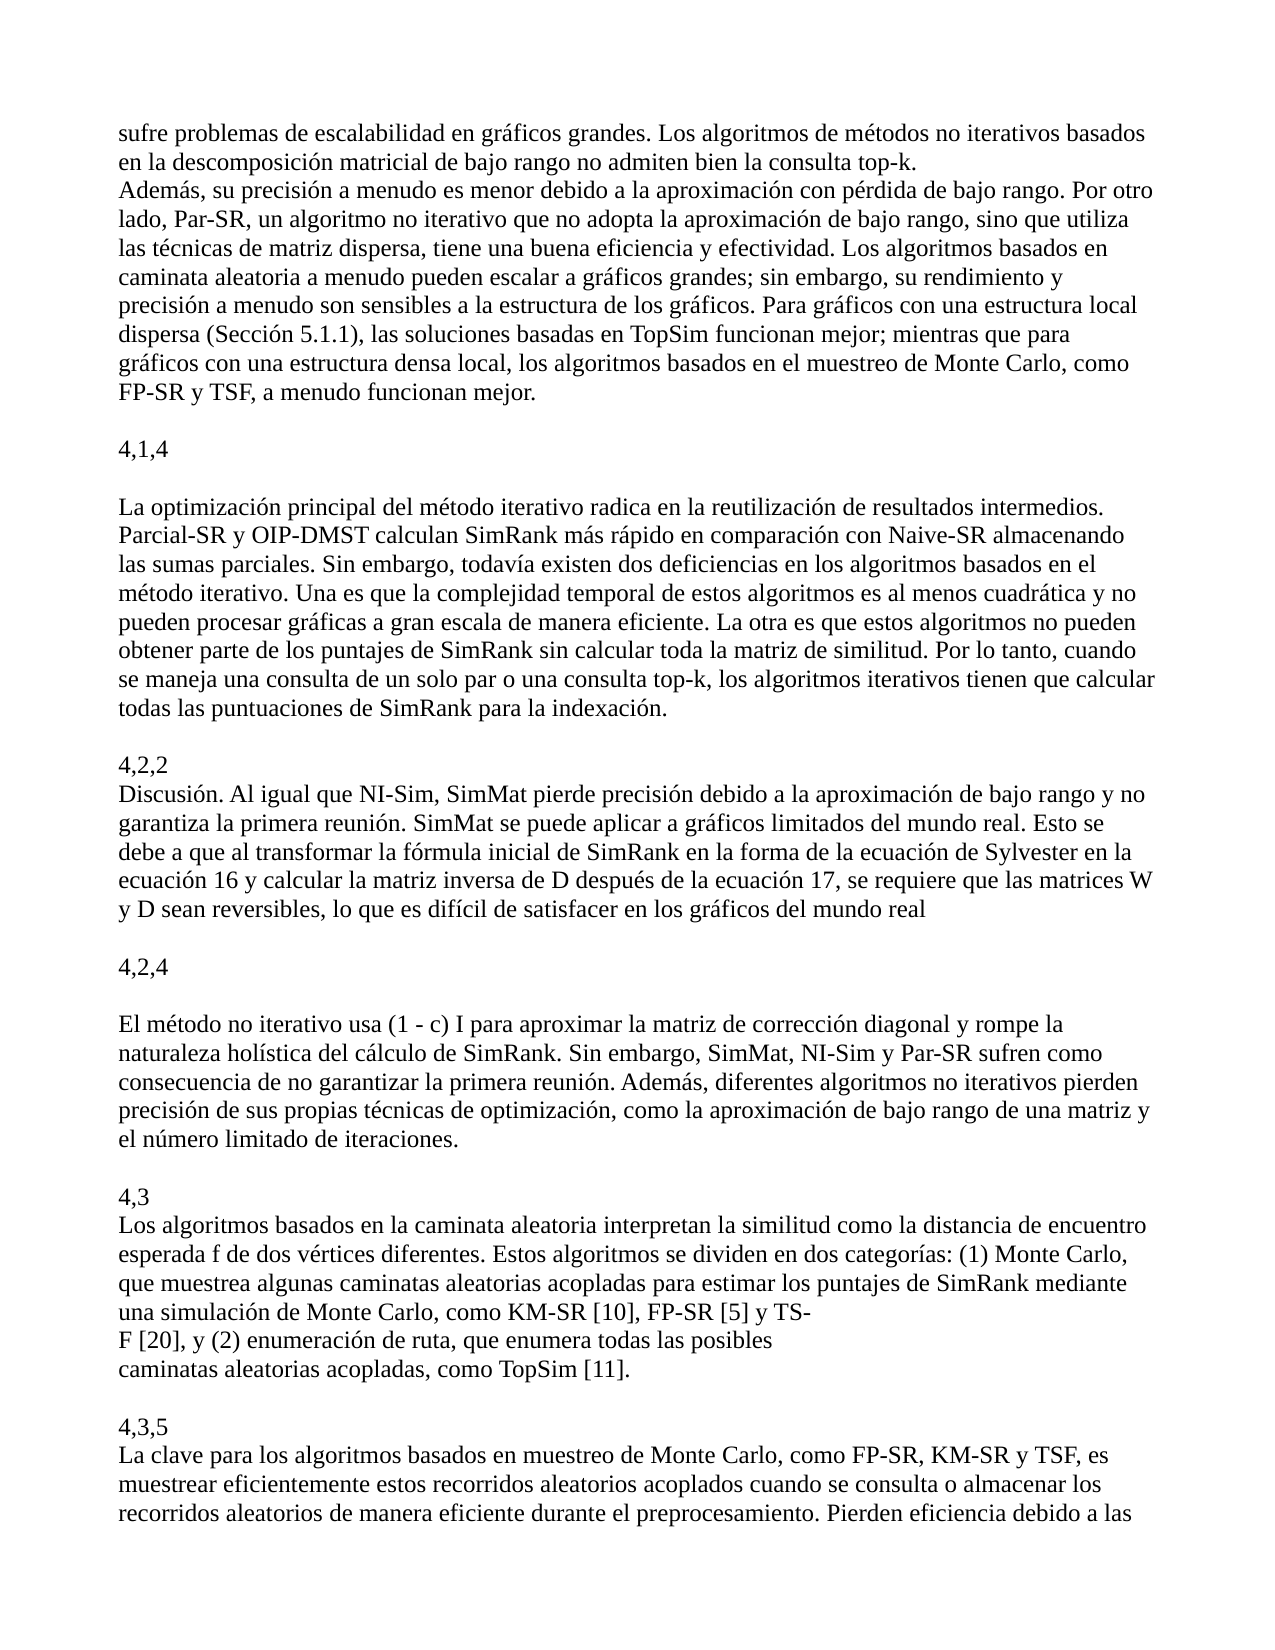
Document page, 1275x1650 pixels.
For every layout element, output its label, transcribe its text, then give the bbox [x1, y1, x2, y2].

text 4,1,4 [118, 434, 1157, 463]
text 4,3 [118, 1182, 1157, 1211]
text 4,2,4 [118, 952, 1157, 981]
text Además, su precisión a menudo es menor debido a la aproximación con pérdida de bajo rango. Por otro lado, Par-SR, un algoritmo no iterativo que no adopta la aproximación de bajo rango, sino que utiliza las técnicas de matriz dispersa, tiene una buena eficiencia y efectividad. Los algoritmos basados en caminata aleatoria a menudo pueden escalar a gráficos grandes; sin embargo, su rendimiento y precisión a menudo son sensibles a la estructura de los gráficos. Para gráficos con una estructura local dispersa (Sección 5.1.1), las soluciones basadas en TopSim funcionan mejor; mientras que para gráficos con una estructura densa local, los algoritmos basados en el muestreo de Monte Carlo, como FP-SR y TSF, a menudo funcionan mejor. [118, 176, 1157, 406]
text Discusión. Al igual que NI-Sim, SimMat pierde precisión debido a la aproximación de bajo rango y no garantiza la primera reunión. SimMat se puede aplicar a gráficos limitados del mundo real. Esto se debe a que al transformar la fórmula inicial de SimRank en la forma de la ecuación de Sylvester en la ecuación 16 y calcular la matriz inversa de D después de la ecuación 17, se requiere que las matrices W y D sean reversibles, lo que es difícil de satisfacer en los gráficos del mundo real [118, 779, 1157, 923]
text 4,3,5 [118, 1412, 1157, 1441]
text La clave para los algoritmos basados en muestreo de Monte Carlo, como FP-SR, KM-SR y TSF, es muestrear eficientemente estos recorridos aleatorios acoplados cuando se consulta o almacenar los recorridos aleatorios de manera eficiente durante el preprocesamiento. Pierden eficiencia debido a las [118, 1441, 1157, 1527]
text El método no iterativo usa (1 - c) I para aproximar la matriz de corrección diagonal y rompe la naturaleza holística del cálculo de SimRank. Sin embargo, SimMat, NI-Sim y Par-SR sufren como consecuencia de no garantizar la primera reunión. Además, diferentes algoritmos no iterativos pierden precisión de sus propias técnicas de optimización, como la aproximación de bajo rango de una matriz y el número limitado de iteraciones. [118, 1009, 1157, 1153]
text La optimización principal del método iterativo radica en la reutilización de resultados intermedios. Parcial-SR y OIP-DMST calculan SimRank más rápido en comparación con Naive-SR almacenando las sumas parciales. Sin embargo, todavía existen dos deficiencias en los algoritmos basados en el método iterativo. Una es que la complejidad temporal de estos algoritmos es al menos cuadrática y no pueden procesar gráficas a gran escala de manera eficiente. La otra es que estos algoritmos no pueden obtener parte de los puntajes de SimRank sin calcular toda la matriz de similitud. Por lo tanto, cuando se maneja una consulta de un solo par o una consulta top-k, los algoritmos iterativos tienen que calcular todas las puntuaciones de SimRank para la indexación. [118, 492, 1157, 722]
text Los algoritmos basados en la caminata aleatoria interpretan la similitud como la distancia de encuentro esperada f de dos vértices diferentes. Estos algoritmos se dividen en dos categorías: (1) Monte Carlo, que muestrea algunas caminatas aleatorias acopladas para estimar los puntajes de SimRank mediante una simulación de Monte Carlo, como KM-SR [10], FP-SR [5] y TS- [118, 1211, 1157, 1326]
text sufre problemas de escalabilidad en gráficos grandes. Los algoritmos de métodos no iterativos basados en la descomposición matricial de bajo rango no admiten bien la consulta top-k. [118, 118, 1157, 176]
text caminatas aleatorias acopladas, como TopSim [11]. [118, 1354, 1157, 1383]
text 4,2,2 [118, 751, 1157, 779]
text F [20], y (2) enumeración de ruta, que enumera todas las posibles [118, 1326, 1157, 1354]
